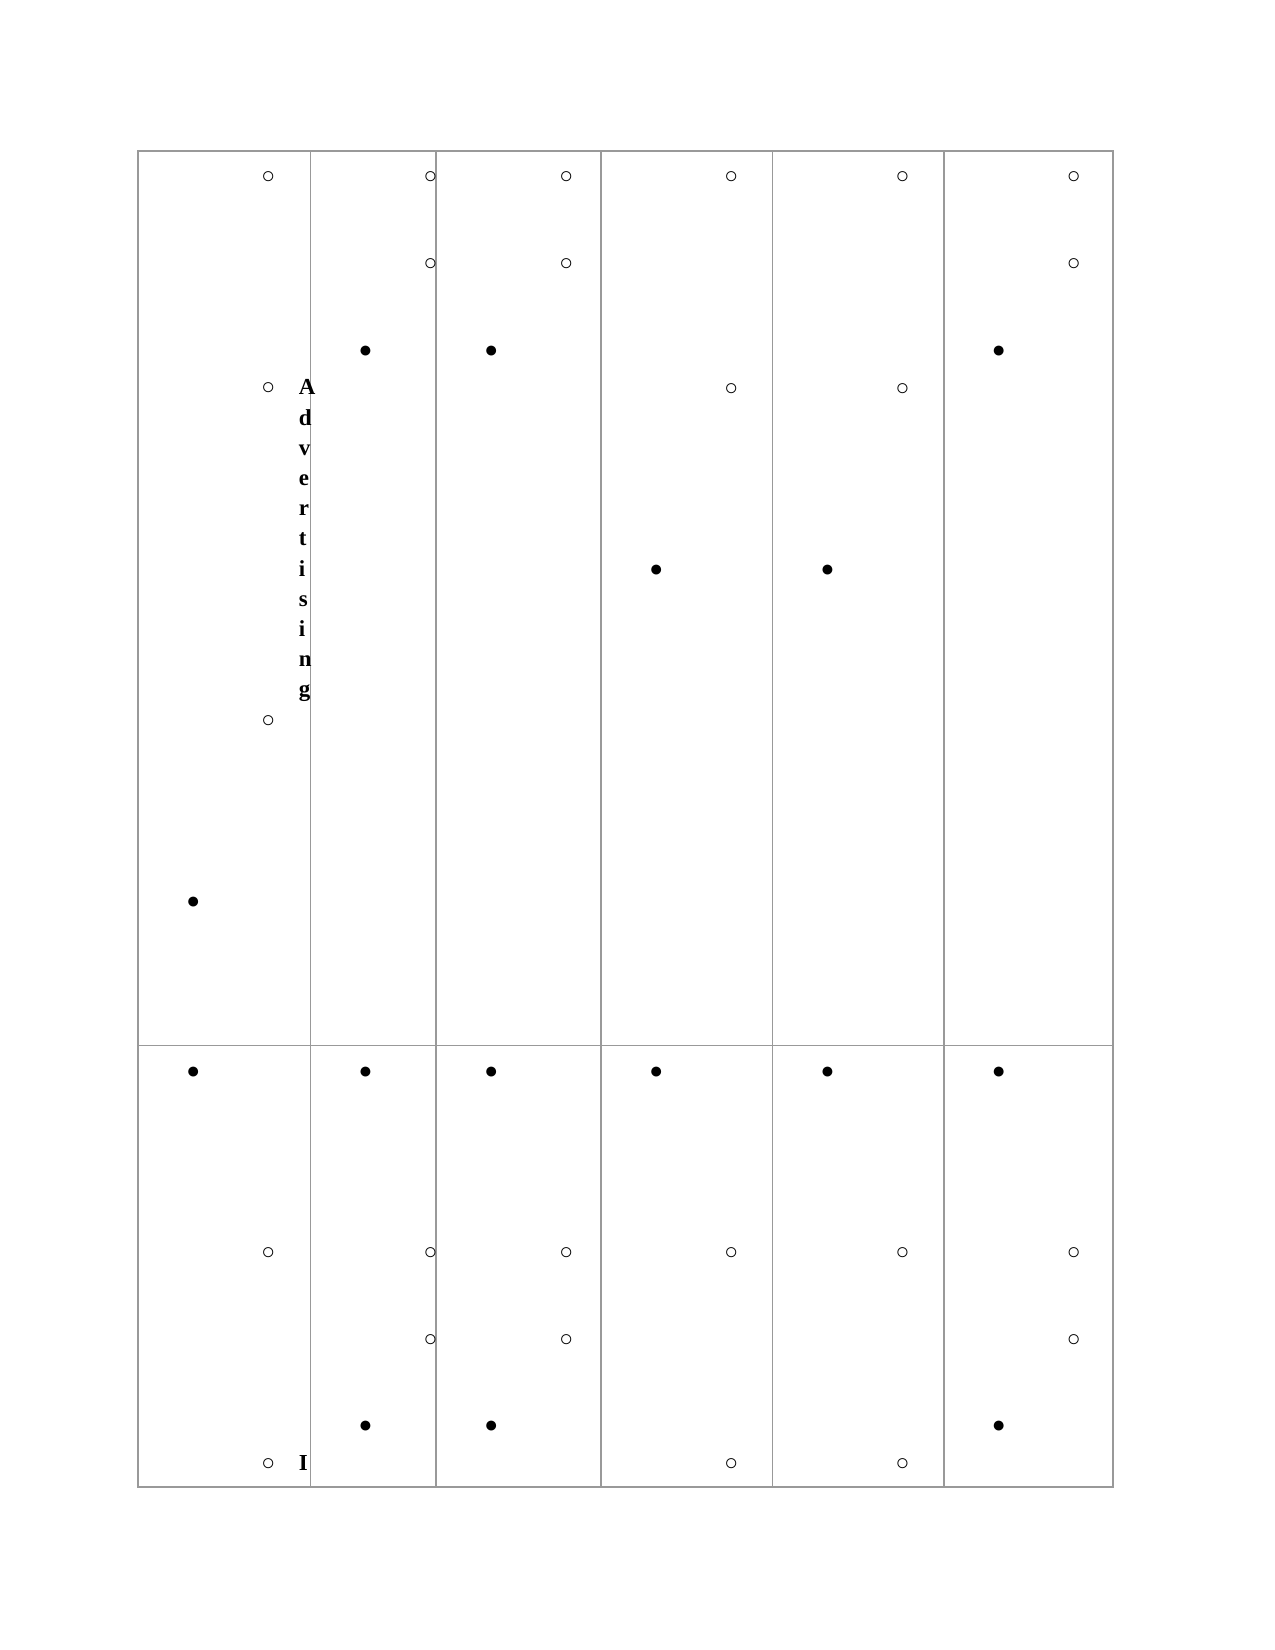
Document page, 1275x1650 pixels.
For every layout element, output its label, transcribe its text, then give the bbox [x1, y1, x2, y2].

table_cell [311, 1046, 435, 1486]
table_cell [773, 1046, 943, 1486]
table_cell [602, 152, 772, 1044]
table_cell Advertising [139, 152, 310, 1044]
table_cell Image [139, 1046, 310, 1486]
table_cell [437, 1046, 600, 1486]
table_cell [773, 152, 943, 1044]
table_cell [437, 152, 600, 1044]
table_cell [945, 152, 1112, 1044]
table_cell [602, 1046, 772, 1486]
table_cell [311, 152, 435, 1044]
table_cell [945, 1046, 1112, 1486]
